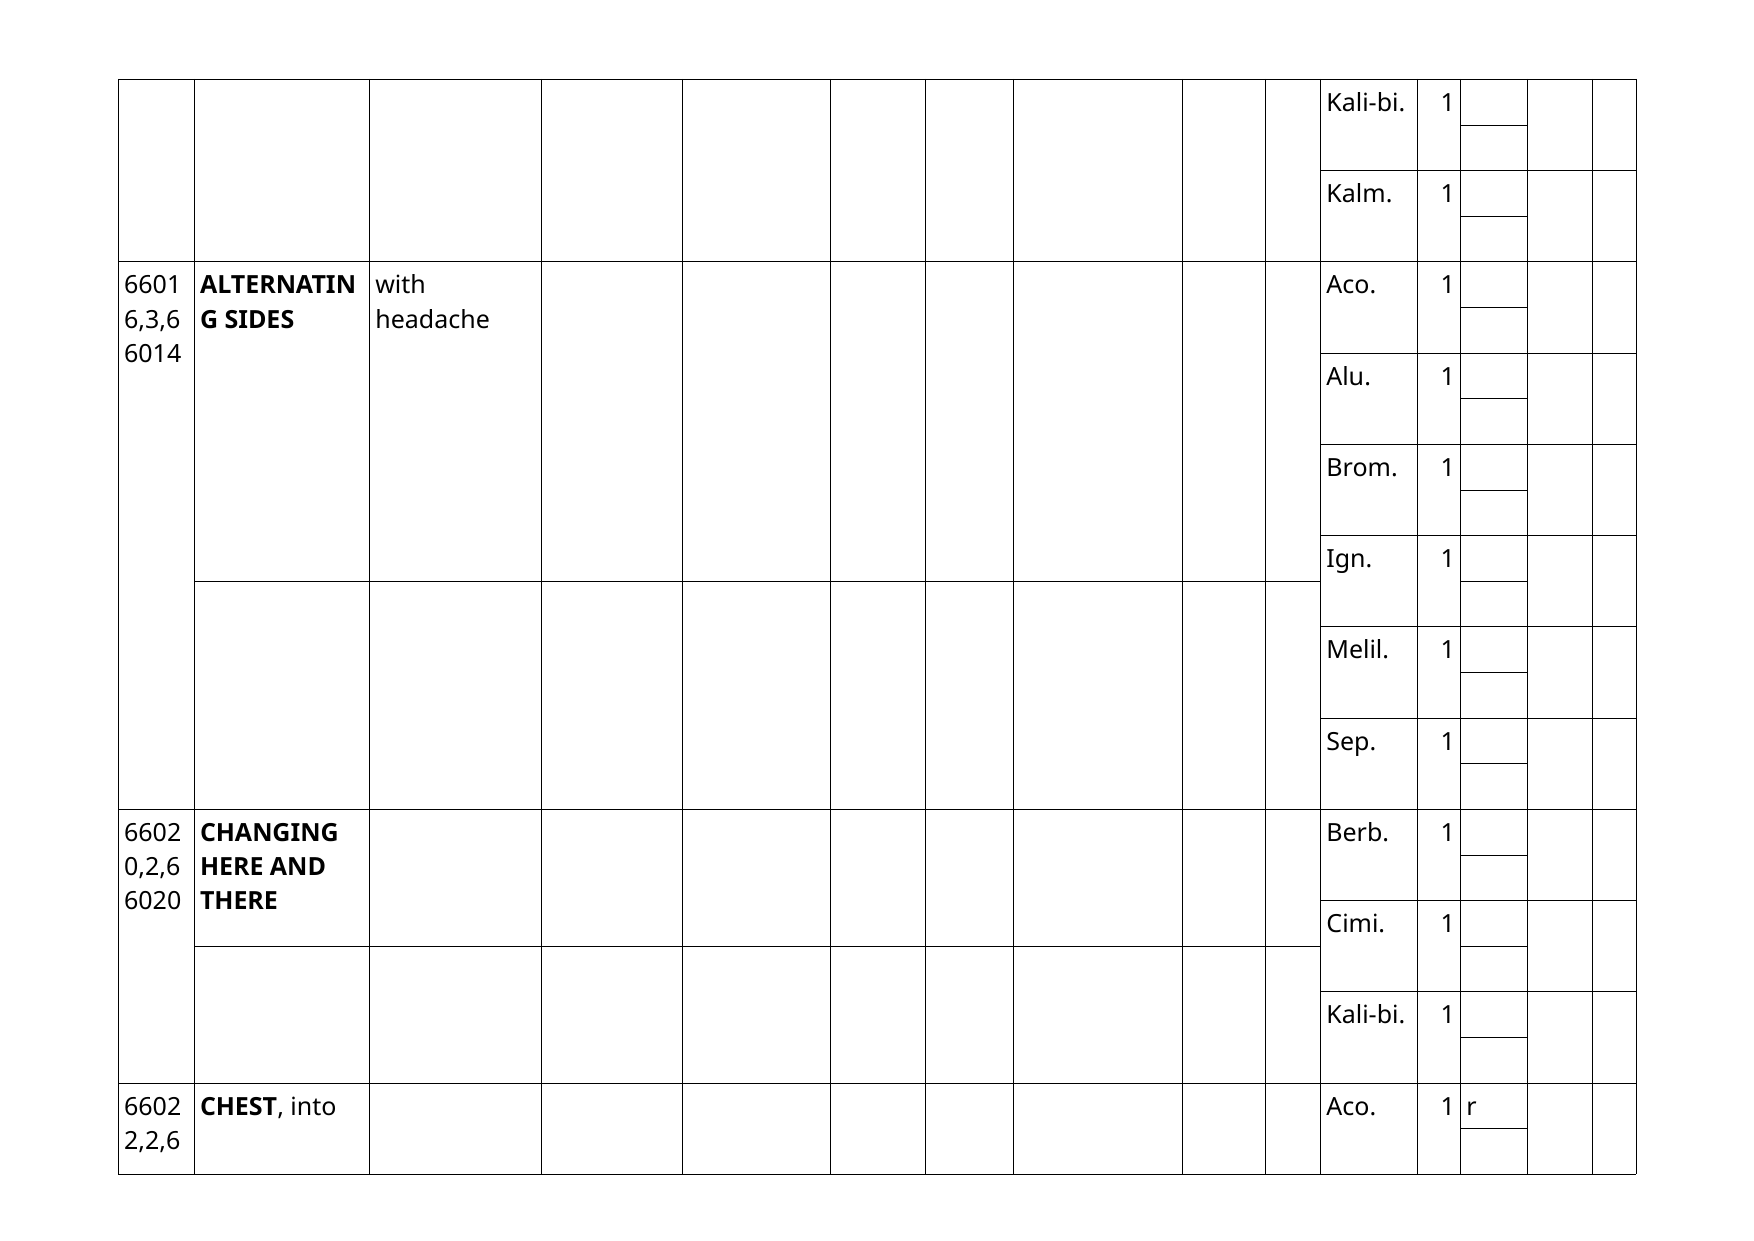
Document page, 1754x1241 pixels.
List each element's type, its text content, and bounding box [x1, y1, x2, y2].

table_cell [1593, 1084, 1636, 1174]
table_cell [831, 810, 925, 946]
table_cell 66020,2,66020 [119, 810, 194, 1083]
table_cell [1593, 445, 1636, 535]
table_cell 1 [1418, 80, 1460, 170]
table_cell [542, 1084, 682, 1174]
table_cell [1593, 262, 1636, 353]
table_cell chest, into [195, 1084, 369, 1174]
table_cell [1266, 1084, 1320, 1174]
table_cell [370, 947, 541, 1083]
table_cell [370, 1084, 541, 1174]
table_cell [831, 1084, 925, 1174]
table_cell [195, 947, 369, 1083]
table_cell [683, 810, 830, 946]
table_cell [1461, 171, 1527, 216]
table_cell [195, 80, 369, 261]
table_cell Berb. [1321, 810, 1417, 900]
table_cell [1461, 947, 1527, 991]
table_cell [1461, 354, 1527, 398]
table_cell 1 [1418, 262, 1460, 353]
table_cell [119, 80, 194, 261]
table_cell [542, 582, 682, 809]
table_cell [1266, 810, 1320, 946]
table_cell [1593, 627, 1636, 718]
table_cell [1461, 262, 1527, 307]
table_cell Kali-bi. [1321, 992, 1417, 1083]
table_cell [1461, 1038, 1527, 1083]
table_cell [683, 1084, 830, 1174]
table_cell [1266, 80, 1320, 261]
table_cell 1 [1418, 445, 1460, 535]
table_cell [1461, 901, 1527, 946]
table_cell [1461, 399, 1527, 444]
table_cell [1014, 80, 1182, 261]
table_cell [1528, 627, 1592, 718]
table_cell Aco. [1321, 1084, 1417, 1174]
table_cell [195, 582, 369, 809]
table_cell [831, 582, 925, 809]
table_cell [1461, 764, 1527, 809]
table_cell 1 [1418, 992, 1460, 1083]
table_cell [831, 80, 925, 261]
table_cell [1461, 582, 1527, 626]
table_cell [1461, 217, 1527, 261]
table_cell [1593, 354, 1636, 444]
table_cell 1 [1418, 810, 1460, 900]
table_cell [1528, 719, 1592, 809]
table_cell [1183, 262, 1265, 581]
table_cell [1461, 719, 1527, 763]
table_cell [370, 80, 541, 261]
table_cell [926, 947, 1013, 1083]
table_cell 1 [1418, 719, 1460, 809]
table_cell [1593, 992, 1636, 1083]
table_cell [683, 947, 830, 1083]
table_cell changing here and there [195, 810, 369, 946]
table_cell [1461, 80, 1527, 124]
table_cell [542, 80, 682, 261]
table_cell Cimi. [1321, 901, 1417, 991]
table_cell [1461, 126, 1527, 170]
table_cell 66016,3,66014 [119, 262, 194, 809]
table_cell [1593, 80, 1636, 170]
table_cell [1461, 308, 1527, 353]
table_cell [1528, 901, 1592, 991]
table_cell [542, 810, 682, 946]
table_cell 1 [1418, 354, 1460, 444]
table_cell [683, 262, 830, 581]
table_cell 66022,2,6 [119, 1084, 194, 1174]
table_cell [1461, 491, 1527, 535]
table_cell [1461, 856, 1527, 900]
table_cell [1528, 1084, 1592, 1174]
table_cell [1461, 1129, 1527, 1174]
table_cell [926, 1084, 1013, 1174]
table_cell [1266, 262, 1320, 581]
table_cell [1014, 582, 1182, 809]
table_cell [1528, 262, 1592, 353]
table_cell [926, 582, 1013, 809]
table_cell [926, 80, 1013, 261]
table_cell [1014, 262, 1182, 581]
table_cell [926, 810, 1013, 946]
table_cell [831, 262, 925, 581]
table_cell [1528, 80, 1592, 170]
table_cell [1183, 80, 1265, 261]
table_cell [1461, 445, 1527, 489]
table_cell Kalm. [1321, 171, 1417, 261]
table_cell [1461, 536, 1527, 581]
table_cell Sep. [1321, 719, 1417, 809]
table_cell [1528, 445, 1592, 535]
table_cell Ign. [1321, 536, 1417, 626]
table_cell 1 [1418, 901, 1460, 991]
table_cell [1266, 947, 1320, 1083]
table_cell [542, 262, 682, 581]
table_cell [1593, 536, 1636, 626]
table_cell [1528, 171, 1592, 261]
table_cell [1183, 582, 1265, 809]
table_cell [1014, 947, 1182, 1083]
table_cell [1593, 171, 1636, 261]
table_cell [542, 947, 682, 1083]
table_cell [370, 582, 541, 809]
table_cell [1461, 810, 1527, 854]
table_cell [1528, 810, 1592, 900]
table_cell [1266, 582, 1320, 809]
table_cell [683, 582, 830, 809]
table_cell Aco. [1321, 262, 1417, 353]
table_cell 1 [1418, 627, 1460, 718]
table_cell [1528, 992, 1592, 1083]
table_cell [1183, 947, 1265, 1083]
table_cell [1528, 354, 1592, 444]
table_cell [1528, 536, 1592, 626]
table_cell [1593, 719, 1636, 809]
table_cell [926, 262, 1013, 581]
table_cell [1014, 810, 1182, 946]
table_cell 1 [1418, 171, 1460, 261]
table_cell [1593, 810, 1636, 900]
table_cell Melil. [1321, 627, 1417, 718]
table_cell [1461, 627, 1527, 672]
table_cell 1 [1418, 536, 1460, 626]
table_cell r [1461, 1084, 1527, 1128]
table_cell [1183, 810, 1265, 946]
table_cell [831, 947, 925, 1083]
table_cell Alu. [1321, 354, 1417, 444]
table_cell with headache [370, 262, 541, 581]
table_cell Brom. [1321, 445, 1417, 535]
table_cell [1183, 1084, 1265, 1174]
table_cell [1461, 992, 1527, 1037]
table_cell Kali-bi. [1321, 80, 1417, 170]
table_cell [1593, 901, 1636, 991]
table_cell [1461, 673, 1527, 718]
table_cell [370, 810, 541, 946]
table_cell [1014, 1084, 1182, 1174]
table_cell [683, 80, 830, 261]
table_cell 1 [1418, 1084, 1460, 1174]
table_cell alternating sides [195, 262, 369, 581]
